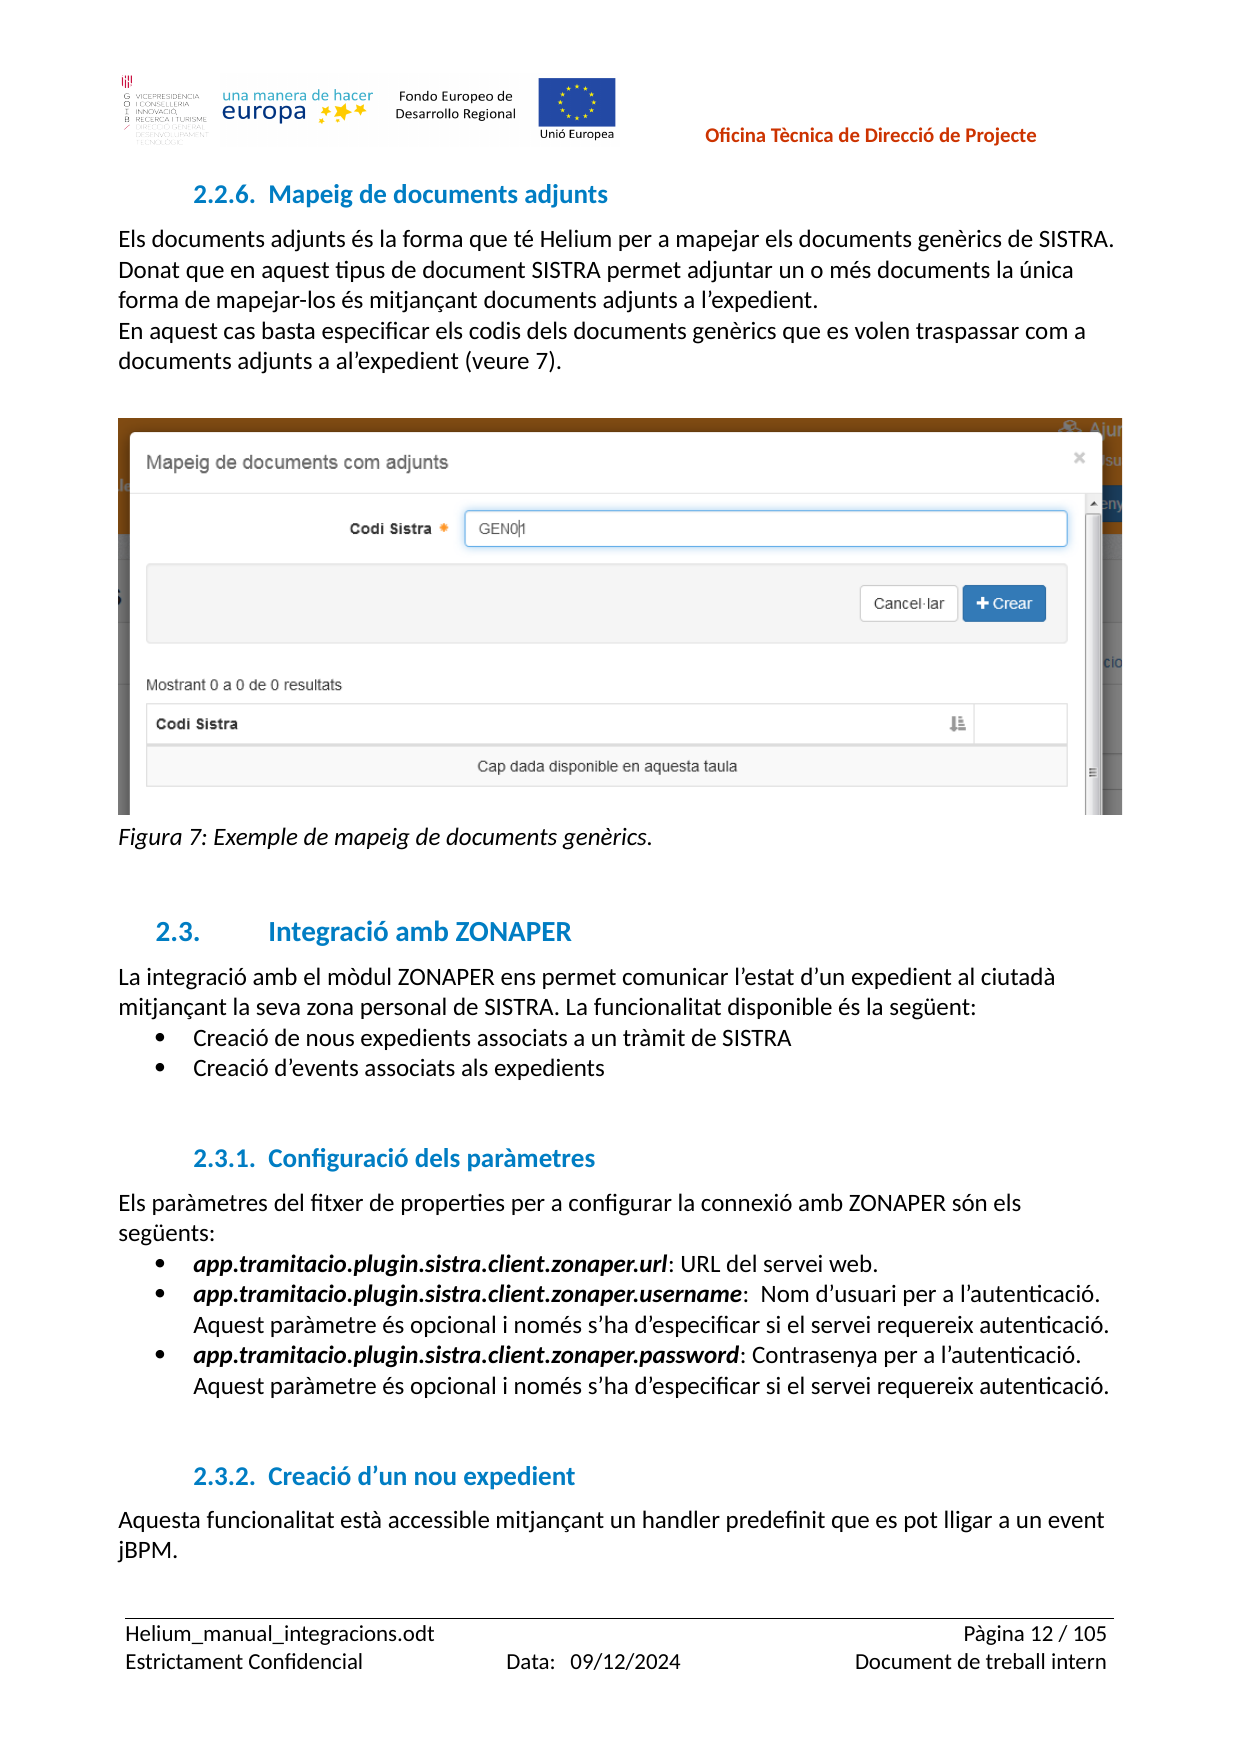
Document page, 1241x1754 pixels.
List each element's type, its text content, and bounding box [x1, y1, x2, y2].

list Creació de nous expedients associats a un tràmit de SISTRA [156, 1022, 1122, 1052]
subtitle Mapeig de documents adjunts [193, 178, 1122, 211]
picture [118, 418, 1123, 815]
subtitle Integració amb ZONAPER [155, 913, 1122, 948]
list app.tramitacio.plugin.sistra.client.zonaper.username: Nom d’usuari per a l’autenticació. Aquest paràmetre és opcional i només s’ha d’especificar si el servei requereix autenticació. [156, 1278, 1122, 1339]
picture [118, 73, 213, 147]
list app.tramitacio.plugin.sistra.client.zonaper.password: Contrasenya per a l’autenticació. Aquest paràmetre és opcional i només s’ha d’especificar si el servei requereix autenticació. [156, 1339, 1122, 1400]
list app.tramitacio.plugin.sistra.client.zonaper.url: URL del servei web. [156, 1248, 1122, 1278]
subtitle Configuració dels paràmetres [193, 1141, 1122, 1174]
list Creació d’events associats als expedients [156, 1052, 1122, 1083]
subtitle Creació d’un nou expedient [193, 1459, 1122, 1492]
text Els paràmetres del fitxer de properties per a configurar la connexió amb ZONAPER són els següents: [118, 1187, 1122, 1248]
text Figura 7: Exemple de mapeig de documents genèrics. [118, 815, 1122, 852]
text Aquesta funcionalitat està accessible mitjançant un handler predefinit que es pot lligar a un event jBPM. [118, 1504, 1122, 1565]
text La integració amb el mòdul ZONAPER ens permet comunicar l’estat d’un expedient al ciutadà mitjançant la seva zona personal de SISTRA. La funcionalitat disponible és la següent: [118, 961, 1122, 1022]
text En aquest cas basta especificar els codis dels documents genèrics que es volen traspassar com a documents adjunts a al’expedient (veure Figura 7). [118, 315, 1122, 376]
text Els documents adjunts és la forma que té Helium per a mapejar els documents genèrics de SISTRA. Donat que en aquest tipus de document SISTRA permet adjuntar un o més documents la única forma de mapejar-los és mitjançant documents adjunts a l’expedient. [118, 223, 1122, 315]
picture [219, 73, 621, 147]
